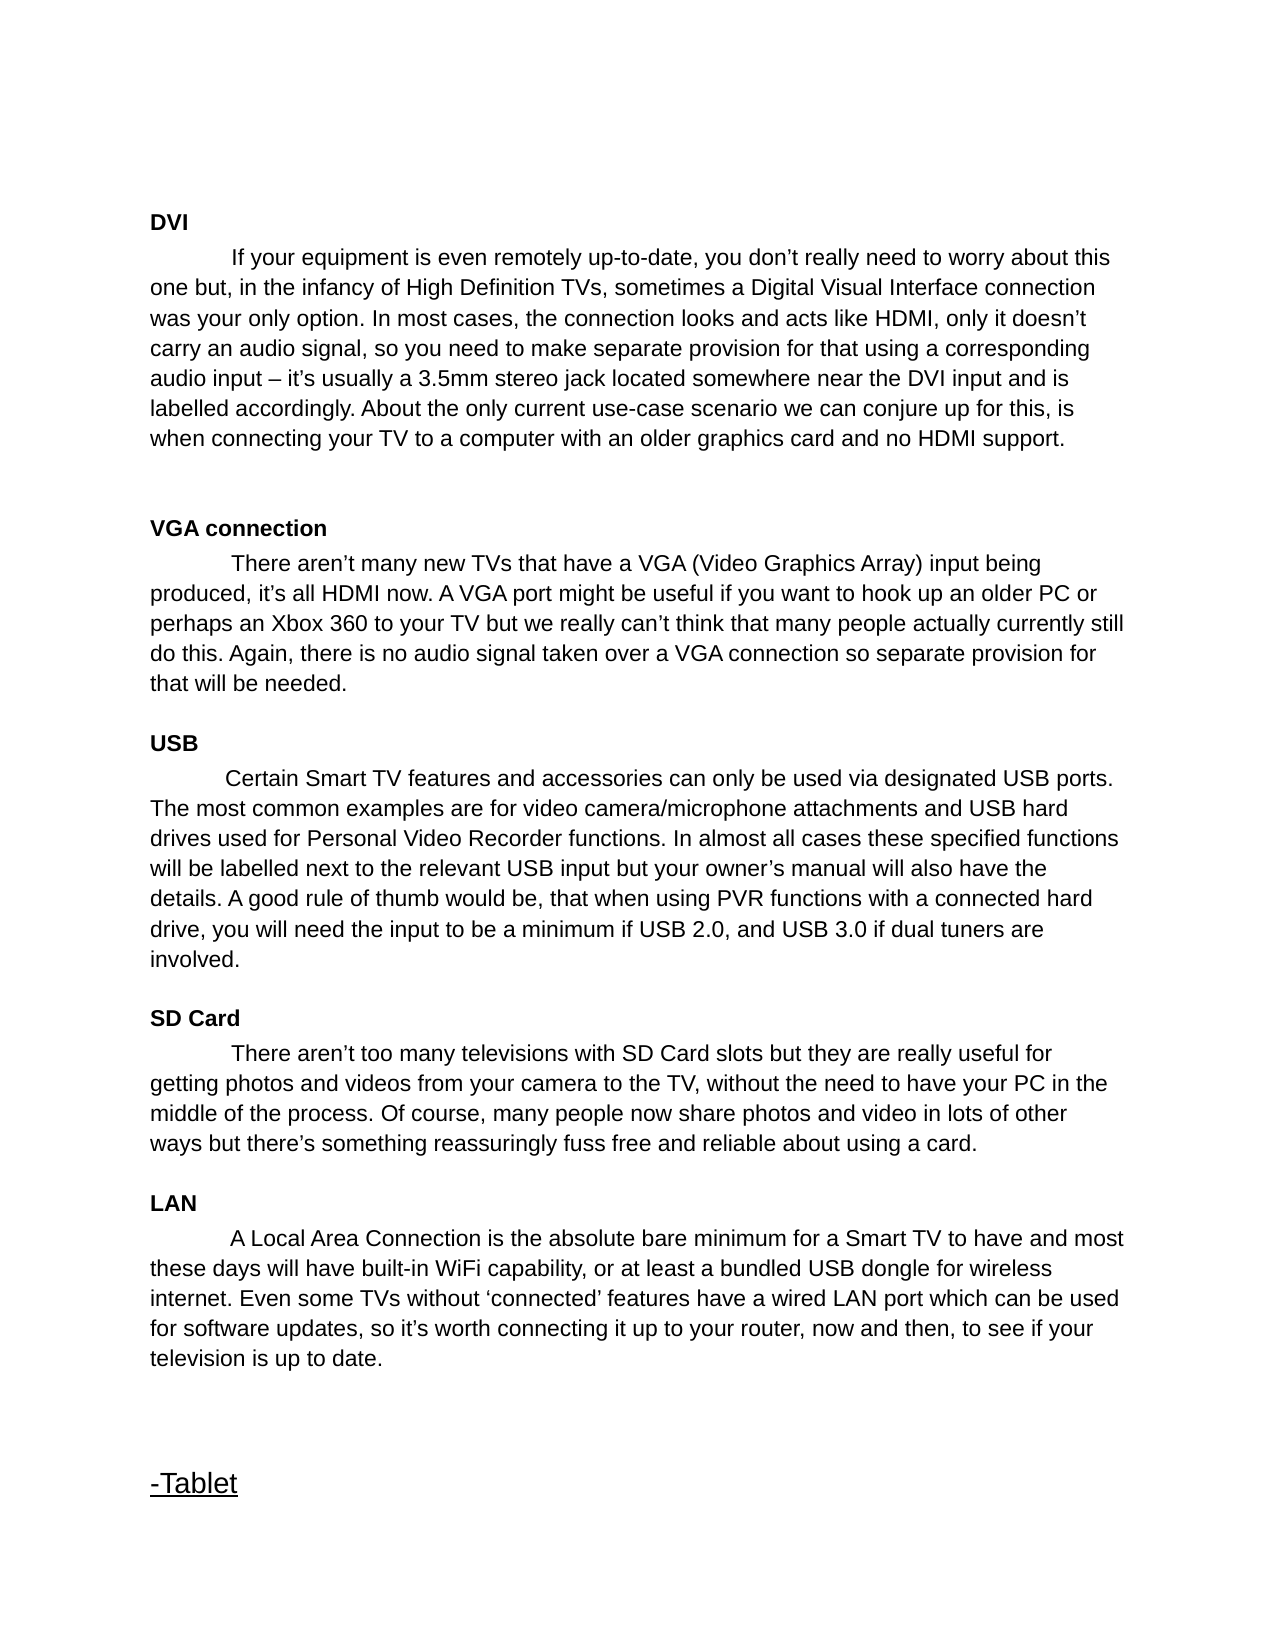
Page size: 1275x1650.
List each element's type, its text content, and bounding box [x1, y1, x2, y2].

subtitle USB [150, 730, 1125, 756]
text If your equipment is even remotely up-to-date, you don’t really need to worry about this one but, in the infancy of High Definition TVs, sometimes a Digital Visual Interface connection was your only option. In most cases, the connection looks and acts like HDMI, only it doesn’t carry an audio signal, so you need to make separate provision for that using a corresponding audio input – it’s usually a 3.5mm stereo jack located somewhere near the DVI input and is labelled accordingly. About the only current use-case scenario we can conjure up for this, is when connecting your TV to a computer with an older graphics card and no HDMI support. [150, 244, 1125, 452]
subtitle VGA connection [150, 515, 1125, 541]
text A Local Area Connection is the absolute bare minimum for a Smart TV to have and most these days will have built-in WiFi capability, or at least a bundled USB dongle for wireless internet. Even some TVs without ‘connected’ features have a wired LAN port which can be used for software updates, so it’s worth connecting it up to your router, now and then, to see if your television is up to date. [150, 1224, 1125, 1372]
text There aren’t many new TVs that have a VGA (Video Graphics Array) input being produced, it’s all HDMI now. A VGA port might be useful if you want to hook up an older PC or perhaps an Xbox 360 to your TV but we really can’t think that many people actually currently still do this. Again, there is no audio signal taken over a VGA connection so separate provision for that will be needed. [150, 549, 1125, 697]
text Certain Smart TV features and accessories can only be used via designated USB ports. The most common examples are for video camera/microphone attachments and USB hard drives used for Personal Video Recorder functions. In almost all cases these specified functions will be labelled next to the relevant USB input but your owner’s manual will also have the details. A good rule of thumb would be, that when using PVR functions with a connected hard drive, you will need the input to be a minimum if USB 2.0, and USB 3.0 if dual tuners are involved. [150, 764, 1125, 972]
text There aren’t too many televisions with SD Card slots but they are really useful for getting photos and videos from your camera to the TV, without the need to have your PC in the middle of the process. Of course, many people now share photos and video in lots of other ways but there’s something reassuringly fuss free and reliable about using a card. [150, 1040, 1125, 1157]
subtitle SD Card [150, 1005, 1125, 1031]
subtitle LAN [150, 1190, 1125, 1216]
subtitle DVI [150, 209, 1125, 236]
text -Tablet [150, 1466, 1125, 1500]
